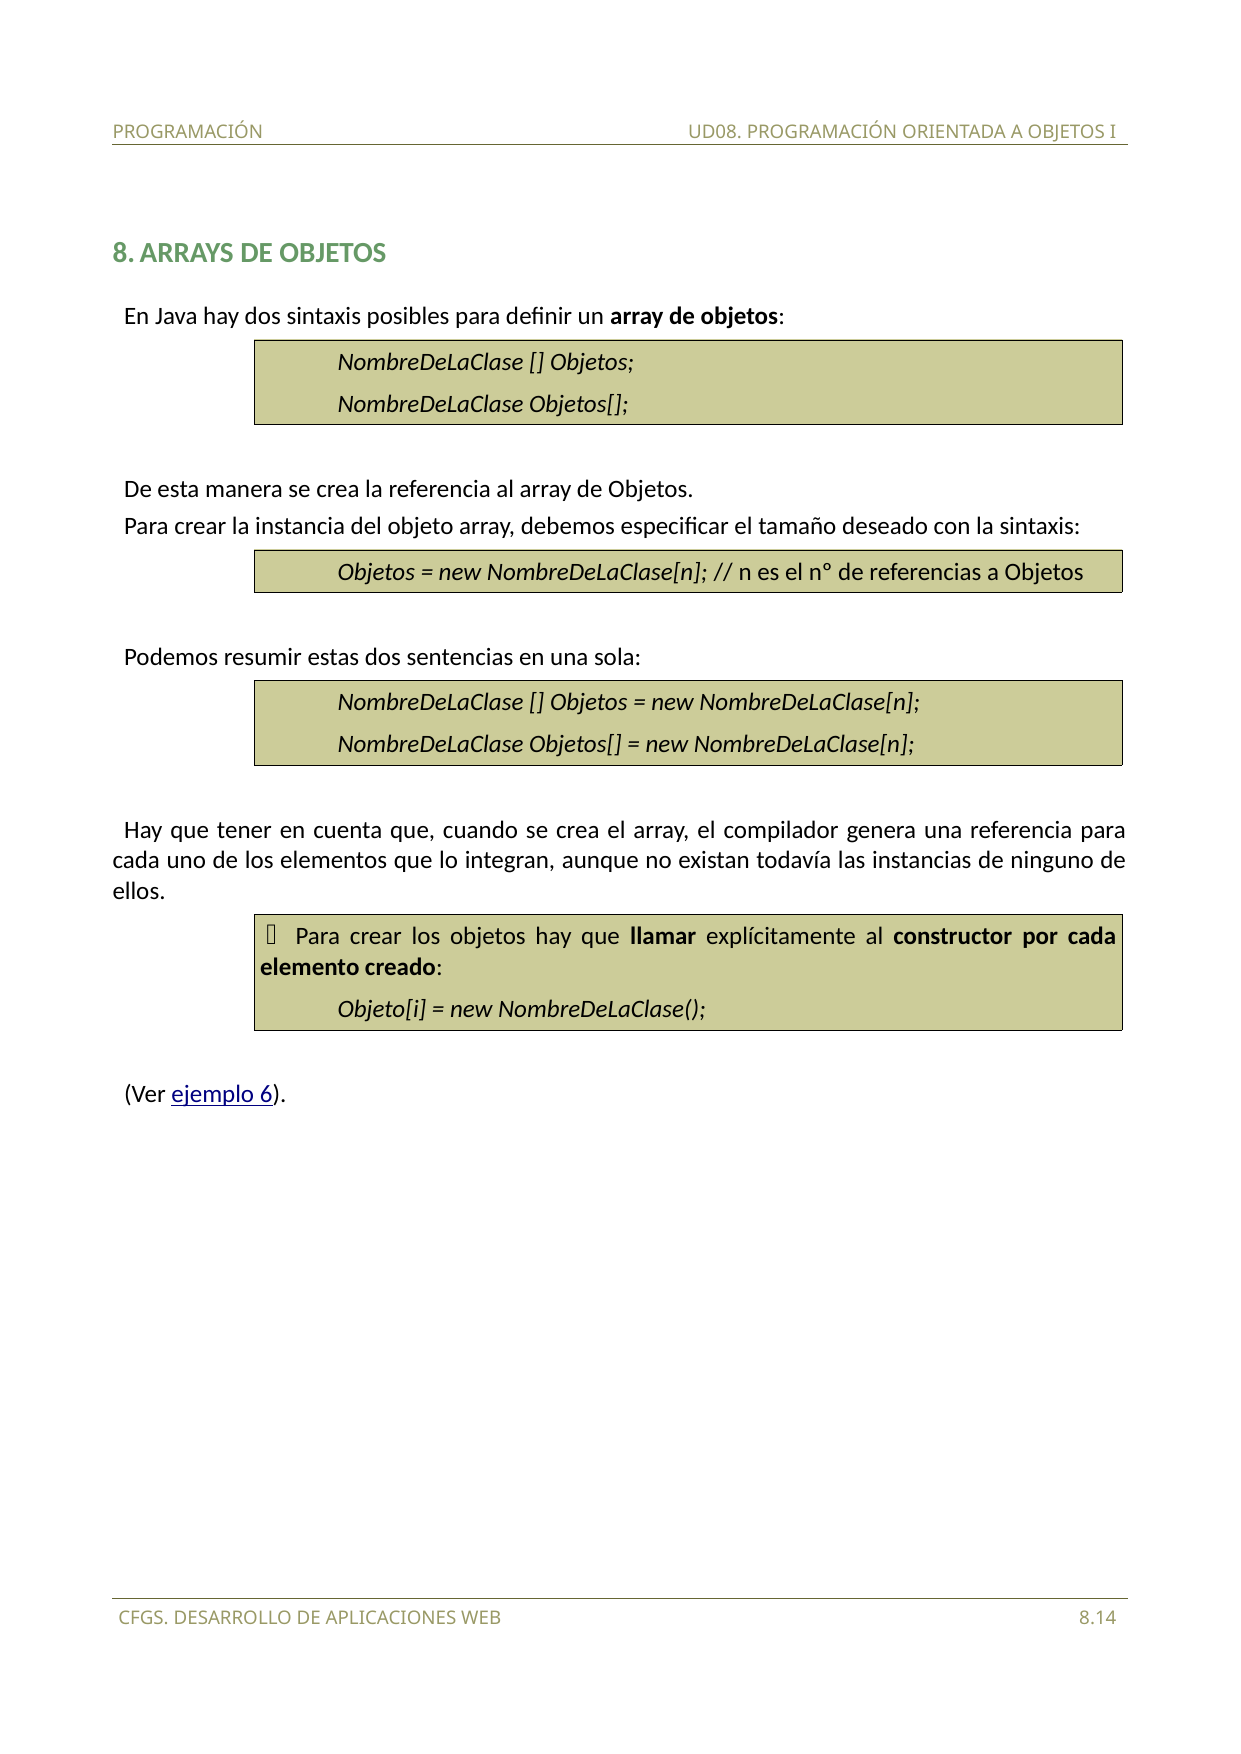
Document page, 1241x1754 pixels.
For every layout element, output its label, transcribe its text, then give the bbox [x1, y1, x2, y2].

text Objetos = new NombreDeLaClase[n]; // n es el nº de referencias a Objetos [255, 551, 1122, 592]
text De esta manera se crea la referencia al array de Objetos. [112, 473, 1128, 504]
text En Java hay dos sintaxis posibles para definir un array de objetos: [112, 300, 1128, 331]
text Para crear la instancia del objeto array, debemos especificar el tamaño deseado con la sintaxis: [112, 510, 1128, 541]
text NombreDeLaClase Objetos[] = new NombreDeLaClase[n]; [255, 723, 1122, 765]
text Podemos resumir estas dos sentencias en una sola: [112, 641, 1128, 671]
text (Ver ejemplo 6). [112, 1079, 1128, 1109]
subtitle Arrays de objetos [112, 234, 1128, 270]
text NombreDeLaClase [] Objetos; [255, 341, 1122, 376]
text Objeto[i] = new NombreDeLaClase(); [255, 987, 1122, 1030]
text  Para crear los objetos hay que llamar explícitamente al constructor por cada elemento creado: [255, 915, 1122, 982]
text Hay que tener en cuenta que, cuando se crea el array, el compilador genera una referencia para cada uno de los elementos que lo integran, aunque no existan todavía las instancias de ninguno de ellos. [112, 814, 1128, 906]
text NombreDeLaClase [] Objetos = new NombreDeLaClase[n]; [255, 681, 1122, 717]
text NombreDeLaClase Objetos[]; [255, 382, 1122, 424]
